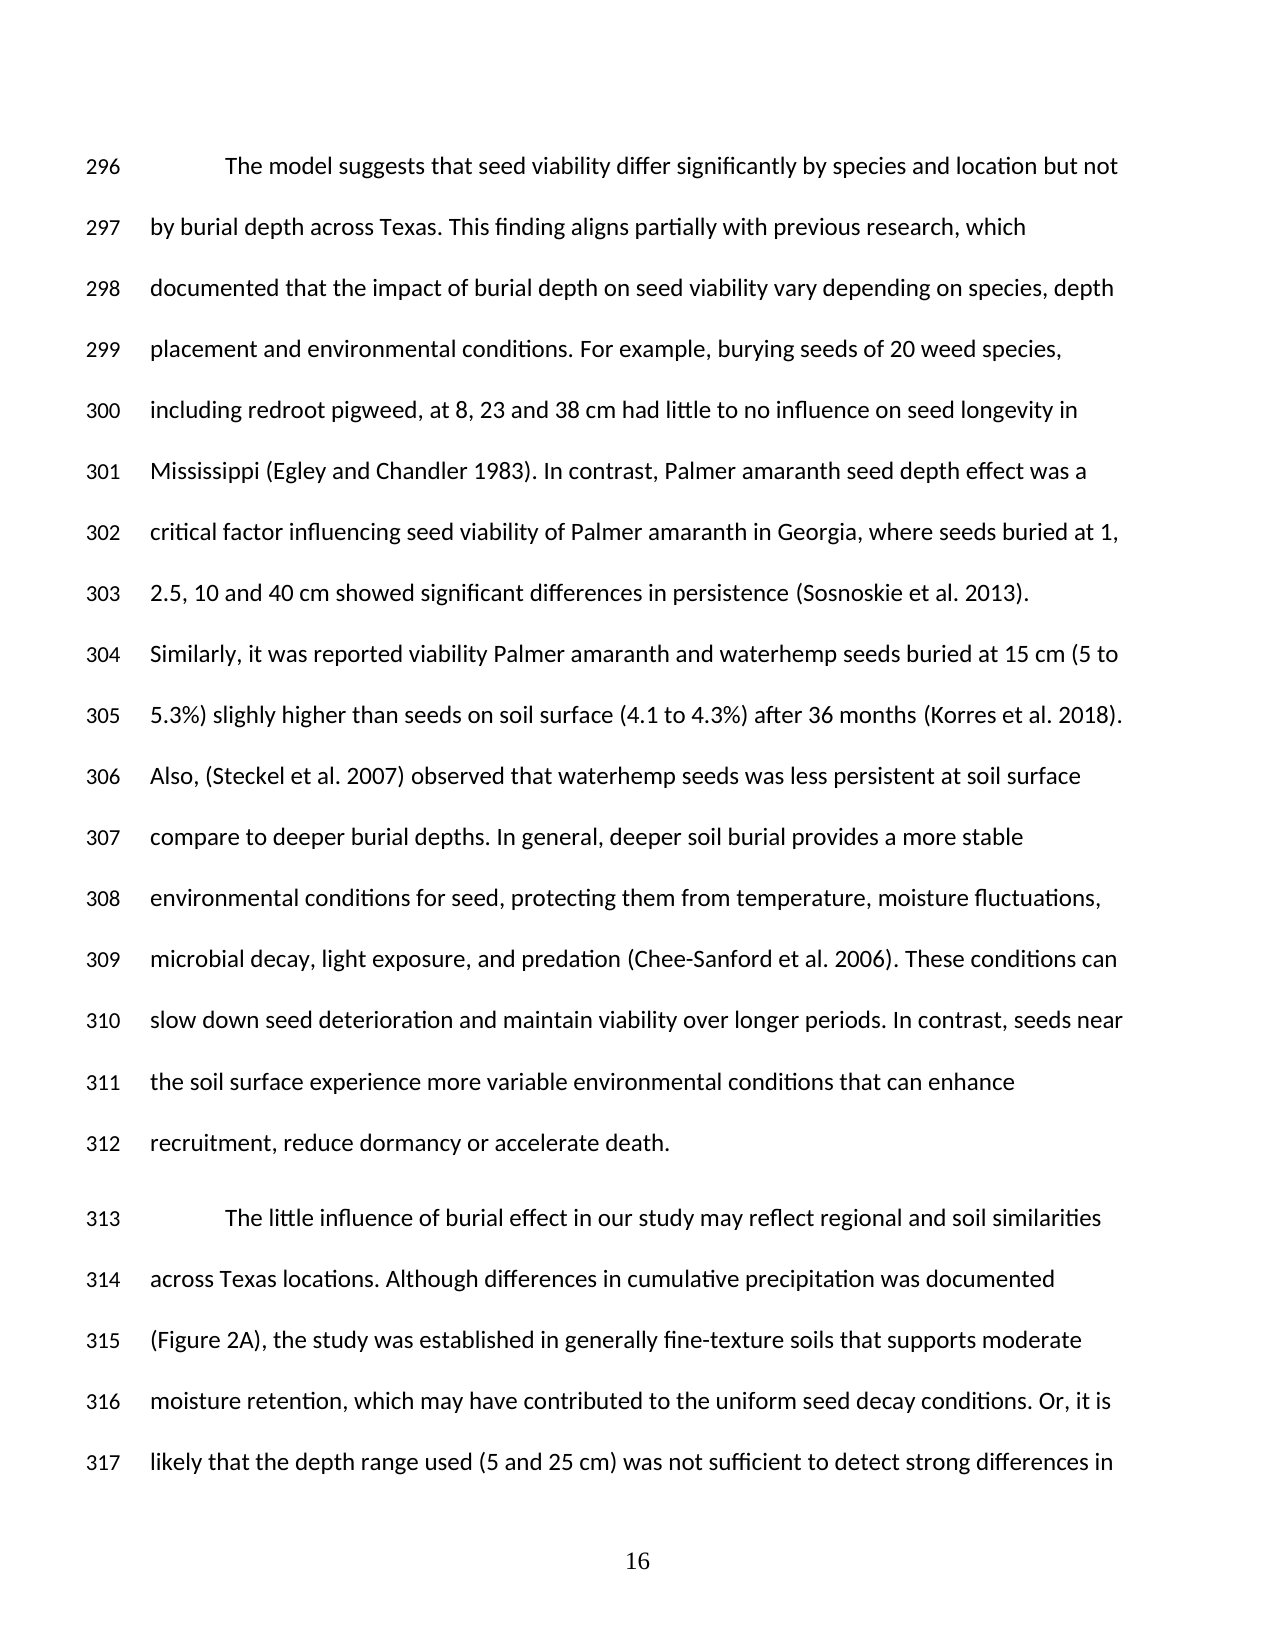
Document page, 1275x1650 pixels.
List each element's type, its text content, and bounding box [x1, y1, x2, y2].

text The little influence of burial effect in our study may reflect regional and soil similarities across Texas locations. Although differences in cumulative precipitation was documented (Figure 2A), the study was established in generally fine-texture soils that supports moderate moisture retention, which may have contributed to the uniform seed decay conditions. Or, it is likely that the depth range used (5 and 25 cm) was not sufficient to detect strong differences in [150, 1202, 1125, 1477]
text The model suggests that seed viability differ significantly by species and location but not by burial depth across Texas. This finding aligns partially with previous research, which documented that the impact of burial depth on seed viability vary depending on species, depth placement and environmental conditions. For example, burying seeds of 20 weed species, including redroot pigweed, at 8, 23 and 38 cm had little to no influence on seed longevity in Mississippi (Egley and Chandler 1983). In contrast, Palmer amaranth seed depth effect was a critical factor influencing seed viability of Palmer amaranth in Georgia, where seeds buried at 1, 2.5, 10 and 40 cm showed significant differences in persistence (Sosnoskie et al. 2013). Similarly, it was reported viability Palmer amaranth and waterhemp seeds buried at 15 cm (5 to 5.3%) slighly higher than seeds on soil surface (4.1 to 4.3%) after 36 months (Korres et al. 2018). Also, (Steckel et al. 2007) observed that waterhemp seeds was less persistent at soil surface compare to deeper burial depths. In general, deeper soil burial provides a more stable environmental conditions for seed, protecting them from temperature, moisture fluctuations, microbial decay, light exposure, and predation (Chee-Sanford et al. 2006). These conditions can slow down seed deterioration and maintain viability over longer periods. In contrast, seeds near the soil surface experience more variable environmental conditions that can enhance recruitment, reduce dormancy or accelerate death. [150, 150, 1125, 1157]
